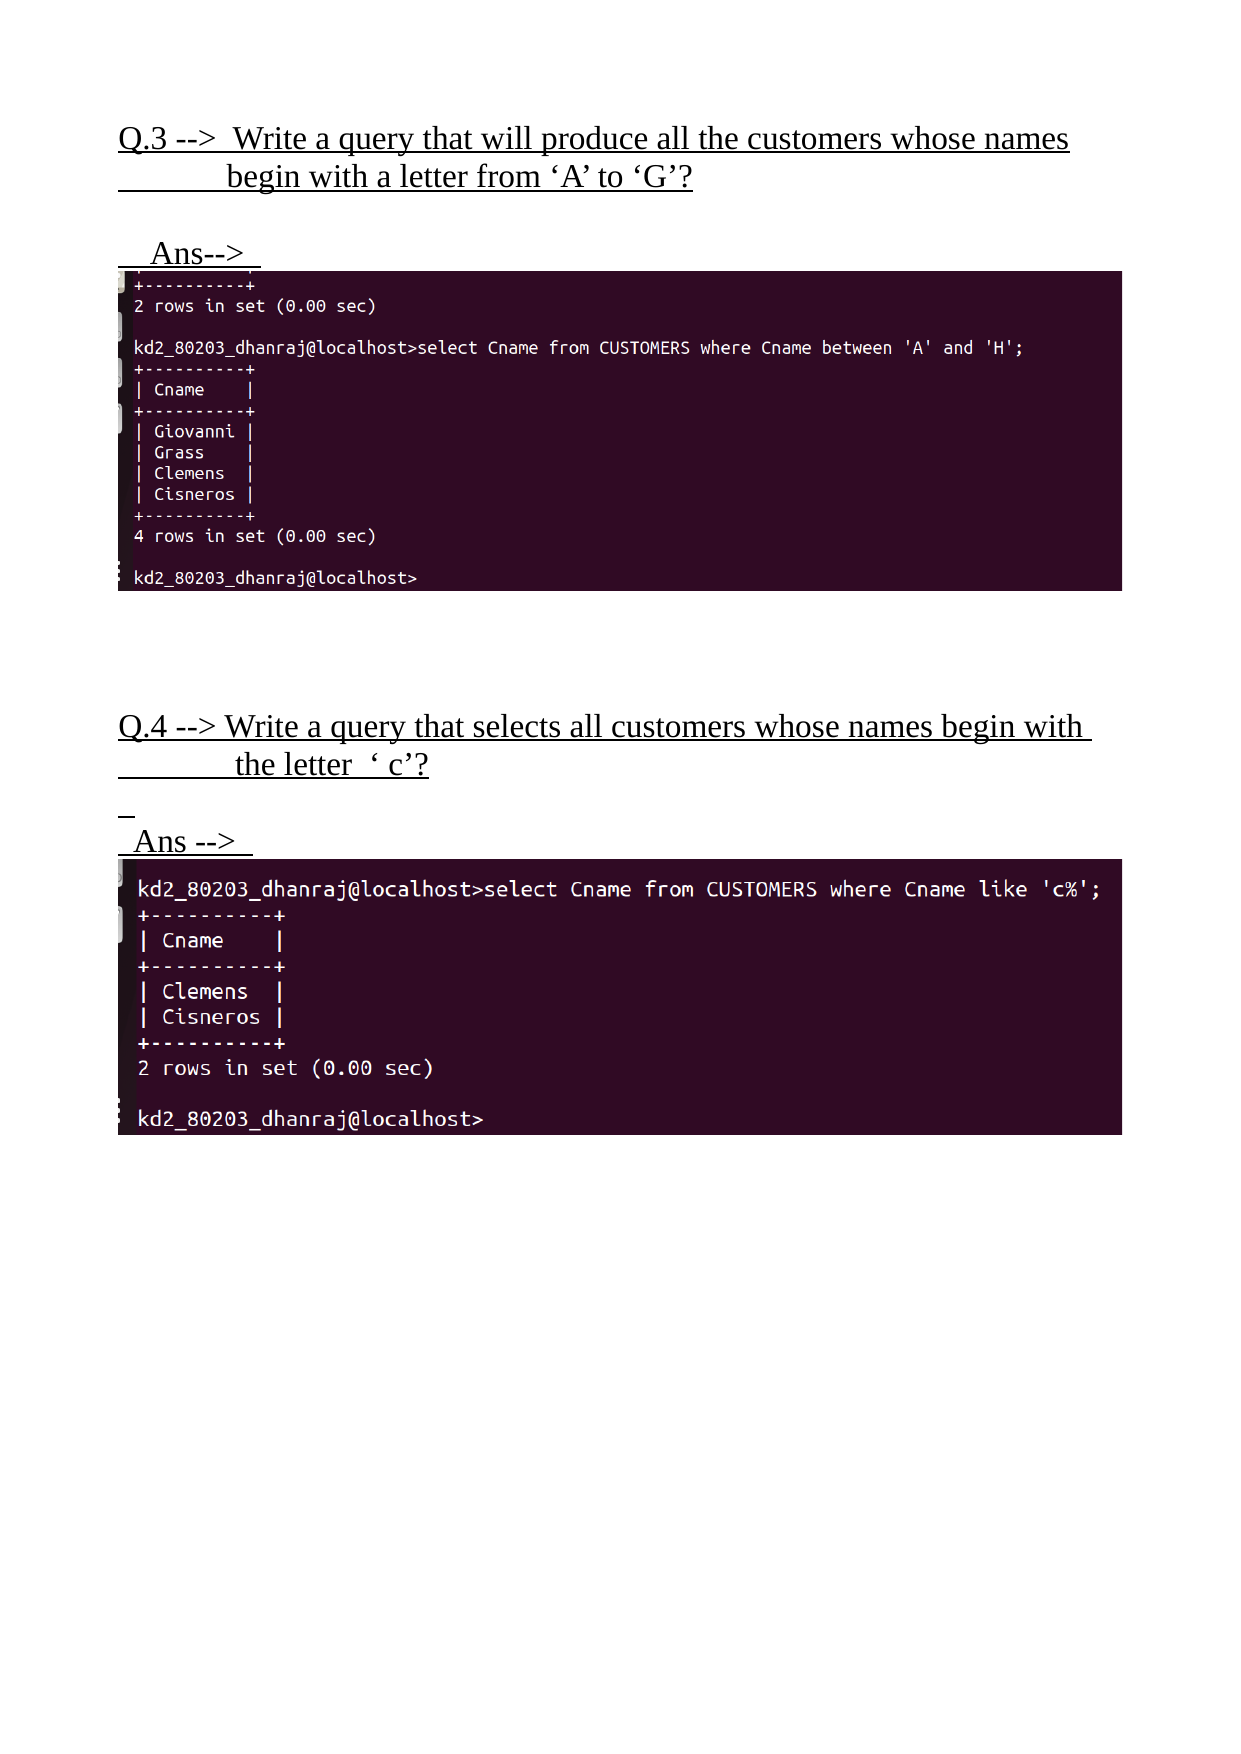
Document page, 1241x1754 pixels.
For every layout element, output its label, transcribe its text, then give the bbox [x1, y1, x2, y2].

picture [118, 859, 1123, 1135]
text Q.3 --> Write a query that will produce all the customers whose names [118, 118, 1122, 156]
text begin with a letter from ‘A’ to ‘G’? [118, 156, 1122, 195]
picture [118, 271, 1123, 591]
text Q.4 --> Write a query that selects all customers whose names begin with [118, 706, 1122, 744]
text Ans --> [118, 821, 1122, 859]
text Ans--> [118, 233, 1122, 271]
text the letter ‘ c’? [118, 744, 1122, 782]
